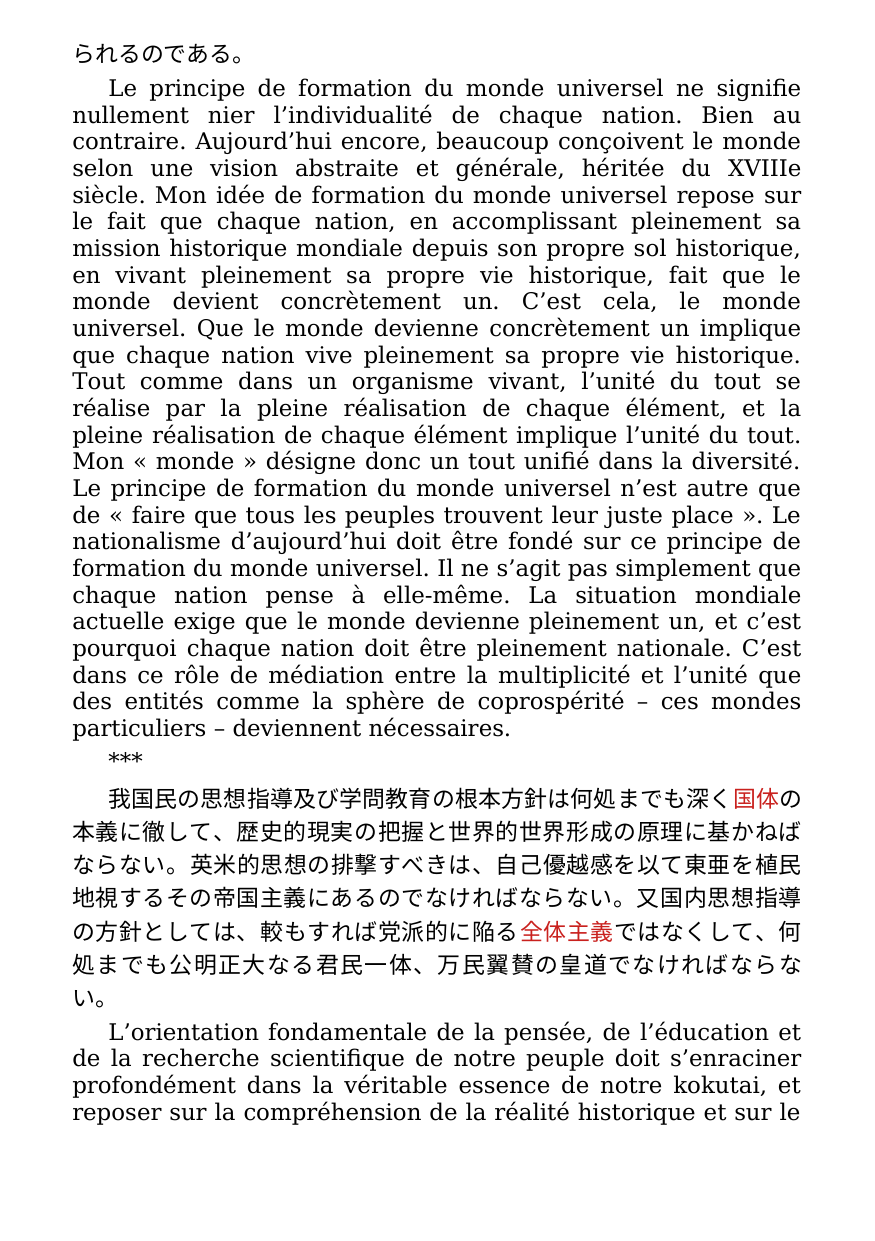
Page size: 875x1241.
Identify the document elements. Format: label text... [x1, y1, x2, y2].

text *** [72, 748, 802, 774]
text られるのである。 [72, 36, 802, 69]
text L’orientation fondamentale de la pensée, de l’éducation et de la recherche scientifique de notre peuple doit s’enraciner profondément dans la véritable essence de notre kokutai, et reposer sur la compréhension de la réalité historique et sur le [72, 1019, 802, 1126]
text 我国民の思想指導及び学問教育の根本方針は何処までも深く国体の本義に徹して、歴史的現実の把握と世界的世界形成の原理に基かねばならない。英米的思想の排撃すべきは、自己優越感を以て東亜を植民地視するその帝国主義にあるのでなければならない。又国内思想指導の方針としては、較もすれば党派的に陥る全体主義ではなくして、何処までも公明正大なる君民一体、万民翼賛の皇道でなければならない。 [72, 780, 802, 1013]
text Le principe de formation du monde universel ne signifie nullement nier l’individualité de chaque nation. Bien au contraire. Aujourd’hui encore, beaucoup conçoivent le monde selon une vision abstraite et générale, héritée du XVIIIe siècle. Mon idée de formation du monde universel repose sur le fait que chaque nation, en accomplissant pleinement sa mission historique mondiale depuis son propre sol historique, en vivant pleinement sa propre vie historique, fait que le monde devient concrètement un. C’est cela, le monde universel. Que le monde devienne concrètement un implique que chaque nation vive pleinement sa propre vie historique. Tout comme dans un organisme vivant, l’unité du tout se réalise par la pleine réalisation de chaque élément, et la pleine réalisation de chaque élément implique l’unité du tout. Mon « monde » désigne donc un tout unifié dans la diversité. Le principe de formation du monde universel n’est autre que de « faire que tous les peuples trouvent leur juste place ». Le nationalisme d’aujourd’hui doit être fondé sur ce principe de formation du monde universel. Il ne s’agit pas simplement que chaque nation pense à elle-même. La situation mondiale actuelle exige que le monde devienne pleinement un, et c’est pourquoi chaque nation doit être pleinement nationale. C’est dans ce rôle de médiation entre la multiplicité et l’unité que des entités comme la sphère de coprospérité – ces mondes particuliers – deviennent nécessaires. [72, 75, 802, 742]
